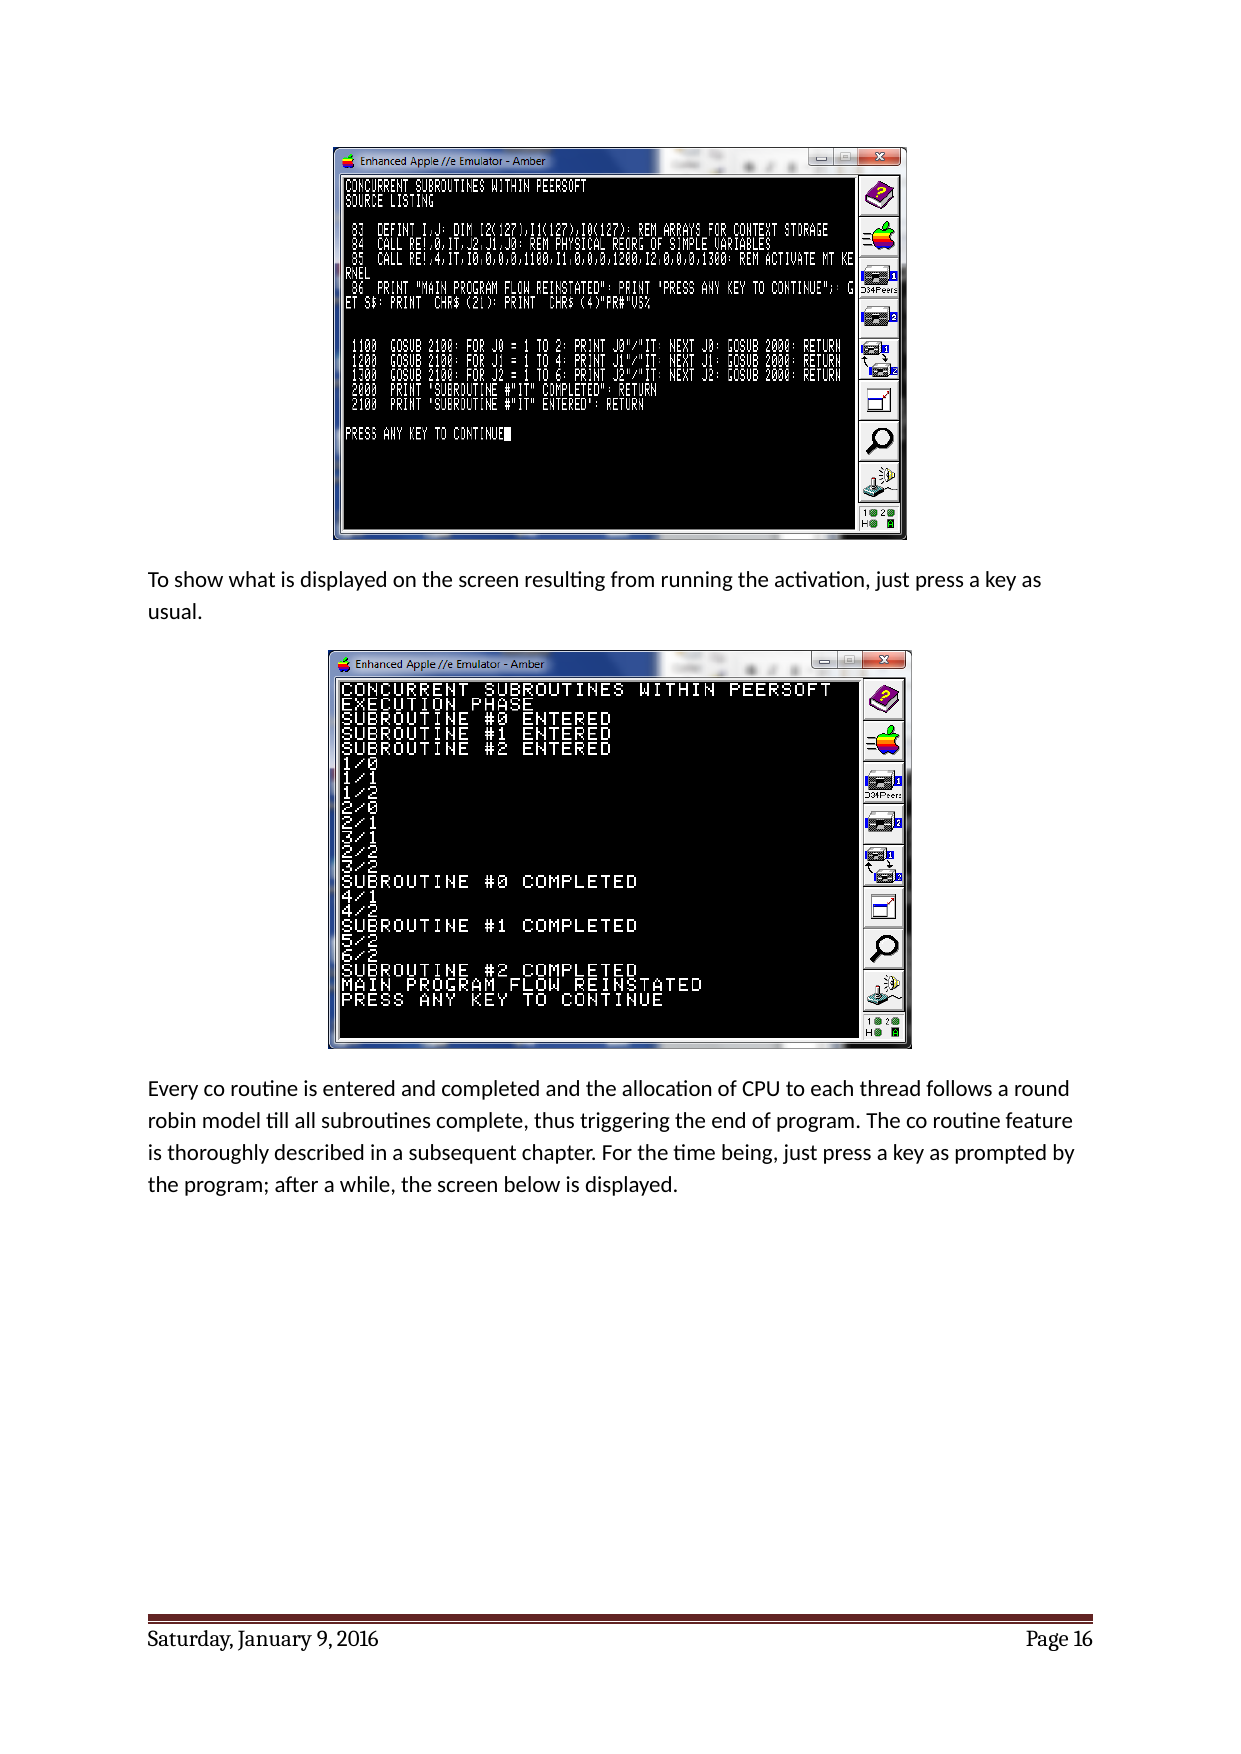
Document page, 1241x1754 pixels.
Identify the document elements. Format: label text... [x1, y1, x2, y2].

text To show what is displayed on the screen resulting from running the activation, just press a key as usual. [148, 565, 1093, 625]
picture [333, 147, 907, 540]
picture [328, 650, 912, 1049]
text Every co routine is entered and completed and the allocation of CPU to each thread follows a round robin model till all subroutines complete, thus triggering the end of program. The co routine feature is thoroughly described in a subsequent chapter. For the time being, just press a key as prompted by the program; after a while, the screen below is displayed. [148, 1074, 1093, 1198]
